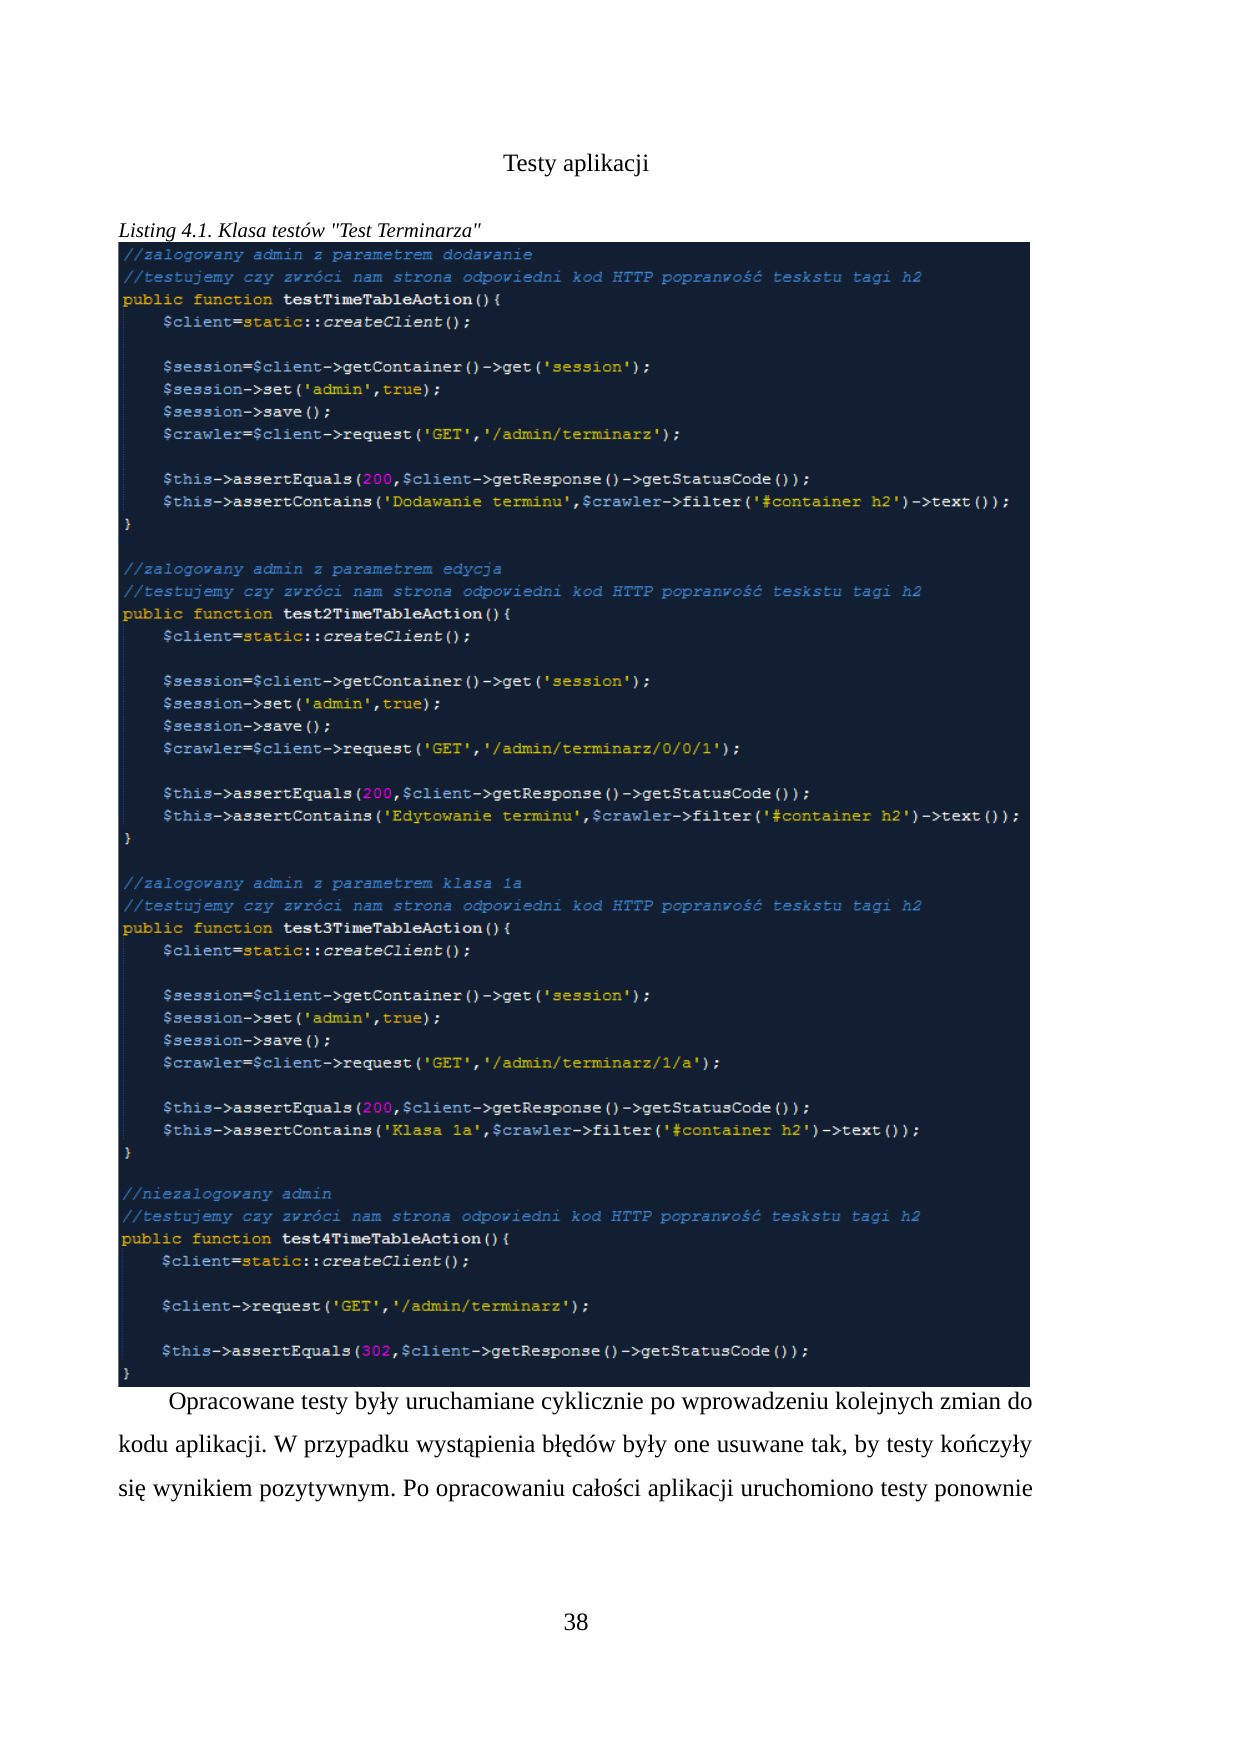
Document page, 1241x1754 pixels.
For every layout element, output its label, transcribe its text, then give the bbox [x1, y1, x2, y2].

list Listing 4.1. Klasa testów "Test Terminarza" [118, 218, 1030, 242]
picture [118, 242, 1030, 1386]
text Opracowane testy były uruchamiane cyklicznie po wprowadzeniu kolejnych zmian do kodu aplikacji. W przypadku wystąpienia błędów były one usuwane tak, by testy kończyły się wynikiem pozytywnym. Po opracowaniu całości aplikacji uruchomiono testy ponownie [118, 1386, 1033, 1501]
